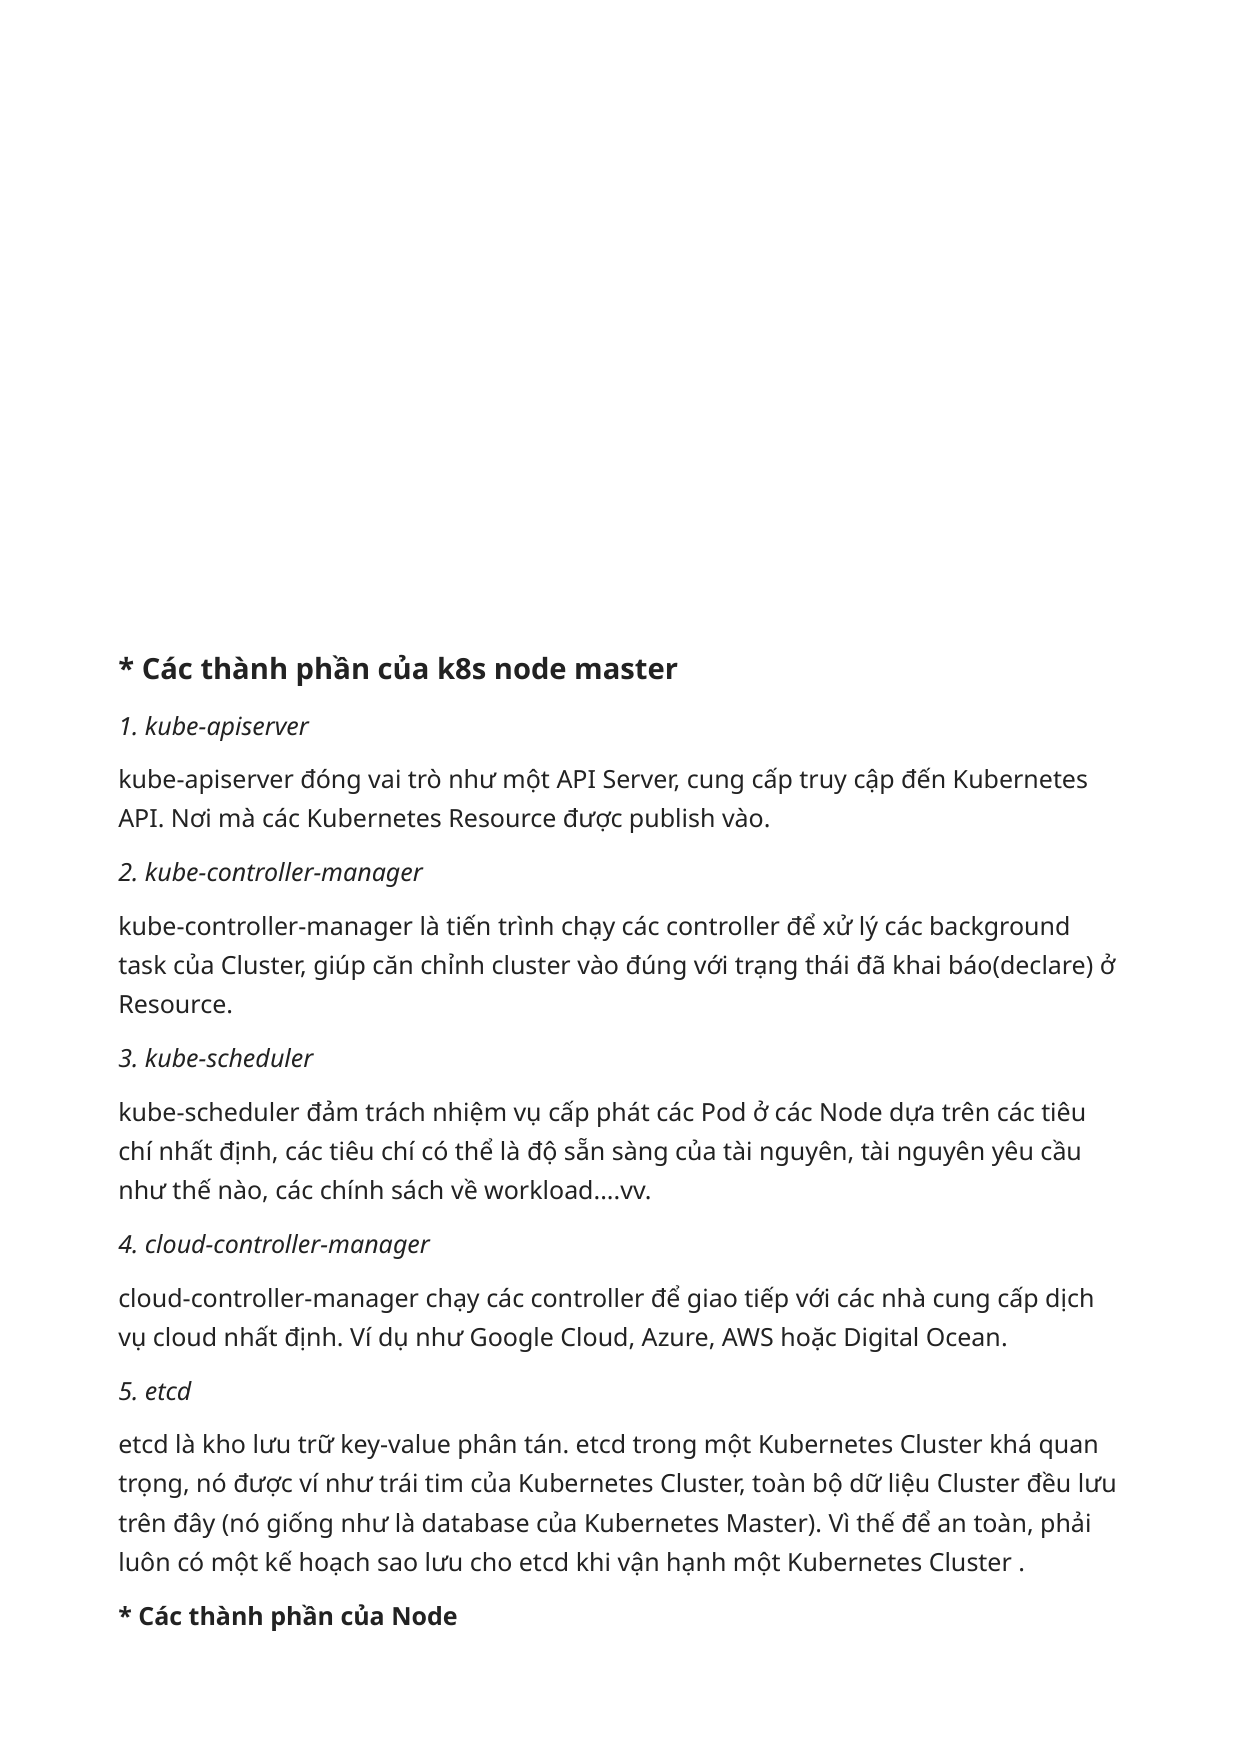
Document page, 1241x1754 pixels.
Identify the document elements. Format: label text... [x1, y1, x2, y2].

text kube-apiserver đóng vai trò như một API Server, cung cấp truy cập đến Kubernetes API. Nơi mà các Kubernetes Resource được publish vào. [118, 762, 1122, 835]
text 3. kube-scheduler [118, 1041, 1122, 1075]
text cloud-controller-manager chạy các controller để giao tiếp với các nhà cung cấp dịch vụ cloud nhất định. Ví dụ như Google Cloud, Azure, AWS hoặc Digital Ocean. [118, 1280, 1122, 1353]
text 5. etcd [118, 1373, 1122, 1407]
text etcd là kho lưu trữ key-value phân tán. etcd trong một Kubernetes Cluster khá quan trọng, nó được ví như trái tim của Kubernetes Cluster, toàn bộ dữ liệu Cluster đều lưu trên đây (nó giống như là database của Kubernetes Master). Vì thế để an toàn, phải luôn có một kế hoạch sao lưu cho etcd khi vận hạnh một Kubernetes Cluster . [118, 1427, 1122, 1578]
text 2. kube-controller-manager [118, 855, 1122, 889]
text 1. kube-apiserver [118, 708, 1122, 742]
text * Các thành phần của Node [118, 1598, 1122, 1632]
text * Các thành phần của k8s node master [118, 648, 1122, 688]
text 4. cloud-controller-manager [118, 1226, 1122, 1261]
text kube-scheduler đảm trách nhiệm vụ cấp phát các Pod ở các Node dựa trên các tiêu chí nhất định, các tiêu chí có thể là độ sẵn sàng của tài nguyên, tài nguyên yêu cầu như thế nào, các chính sách về workload....vv. [118, 1094, 1122, 1207]
text kube-controller-manager là tiến trình chạy các controller để xử lý các background task của Cluster, giúp căn chỉnh cluster vào đúng với trạng thái đã khai báo(declare) ở Resource. [118, 908, 1122, 1021]
